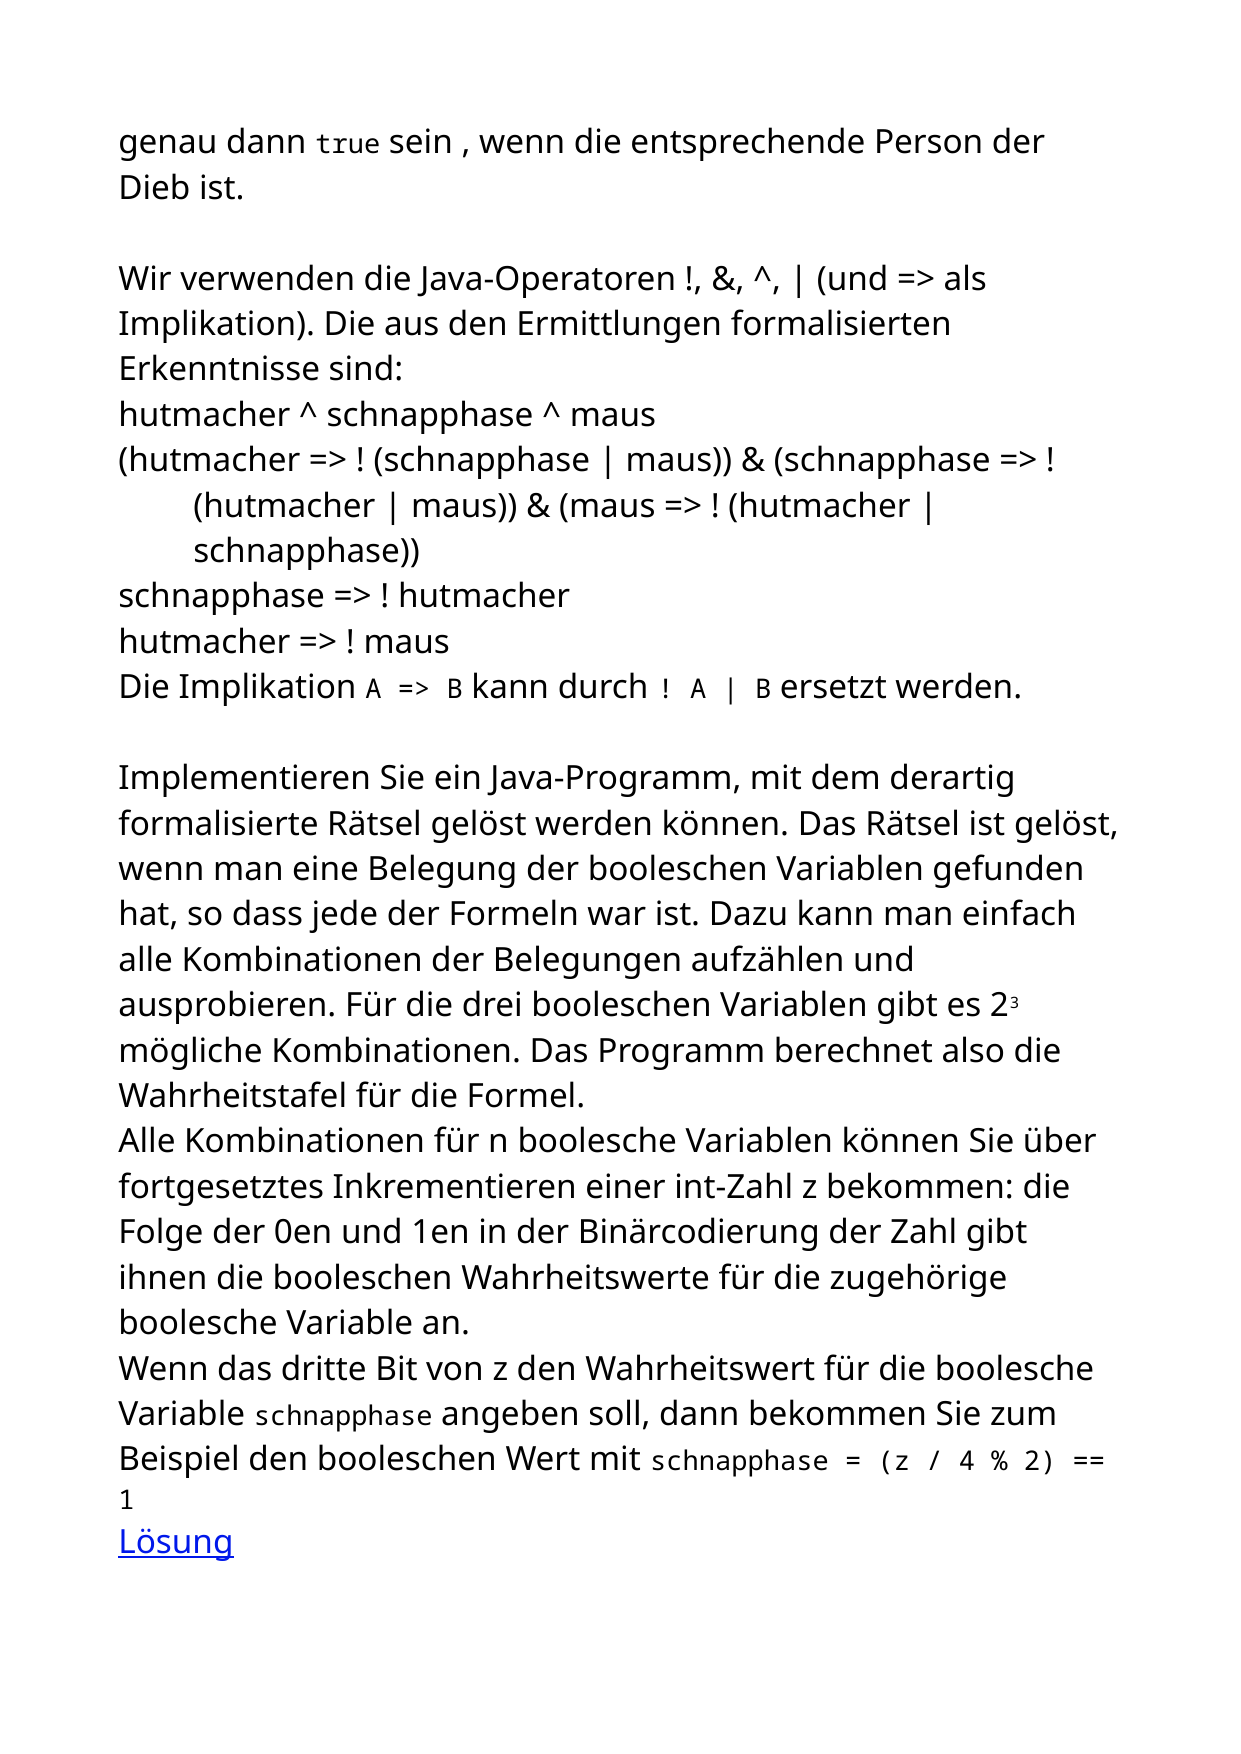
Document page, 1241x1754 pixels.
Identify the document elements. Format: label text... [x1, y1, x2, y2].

text hutmacher ^ schnapphase ^ maus [118, 391, 1122, 436]
text schnapphase => ! hutmacher [118, 572, 1122, 618]
text Implementieren Sie ein Java-Programm, mit dem derartig formalisierte Rätsel gelöst werden können. Das Rätsel ist gelöst, wenn man eine Belegung der booleschen Variablen gefunden hat, so dass jede der Formeln war ist. Dazu kann man einfach alle Kombinationen der Belegungen aufzählen und ausprobieren. Für die drei booleschen Variablen gibt es 23 mögliche Kombinationen. Das Programm berechnet also die Wahrheitstafel für die Formel. [118, 754, 1122, 1117]
text Die Implikation A => B kann durch ! A | B ersetzt werden. [118, 663, 1122, 708]
text hutmacher => ! maus [118, 618, 1122, 663]
text Wir verwenden die Java-Operatoren !, &, ^, | (und => als Implikation). Die aus den Ermittlungen formalisierten Erkenntnisse sind: [118, 254, 1122, 391]
text genau dann true sein , wenn die entsprechende Person der Dieb ist. [118, 118, 1122, 209]
text Wenn das dritte Bit von z den Wahrheitswert für die boolesche Variable schnapphase angeben soll, dann bekommen Sie zum Beispiel den booleschen Wert mit schnapphase = (z / 4 % 2) == 1 [118, 1344, 1122, 1517]
text Alle Kombinationen für n boolesche Variablen können Sie über fortgesetztes Inkrementieren einer int-Zahl z bekommen: die Folge der 0en und 1en in der Binärcodierung der Zahl gibt ihnen die booleschen Wahrheitswerte für die zugehörige boolesche Variable an. [118, 1117, 1122, 1344]
text (hutmacher => ! (schnapphase | maus)) & (schnapphase => ! (hutmacher | maus)) & (maus => ! (hutmacher | schnapphase)) [118, 436, 1122, 572]
text Lösung [118, 1517, 1122, 1563]
